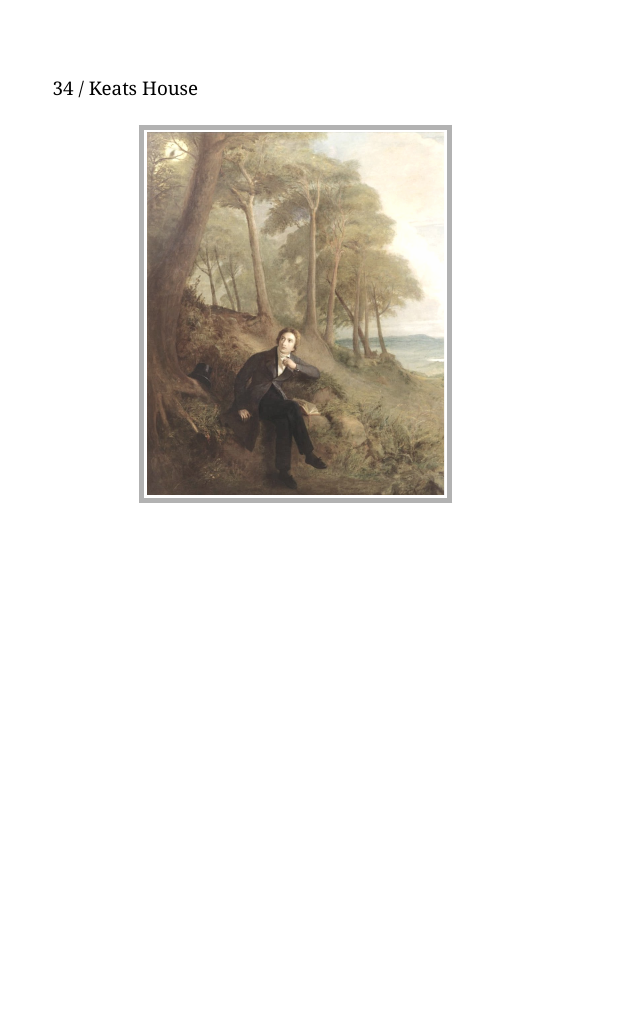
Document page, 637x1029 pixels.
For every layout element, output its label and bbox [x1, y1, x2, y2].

picture [147, 132, 445, 495]
